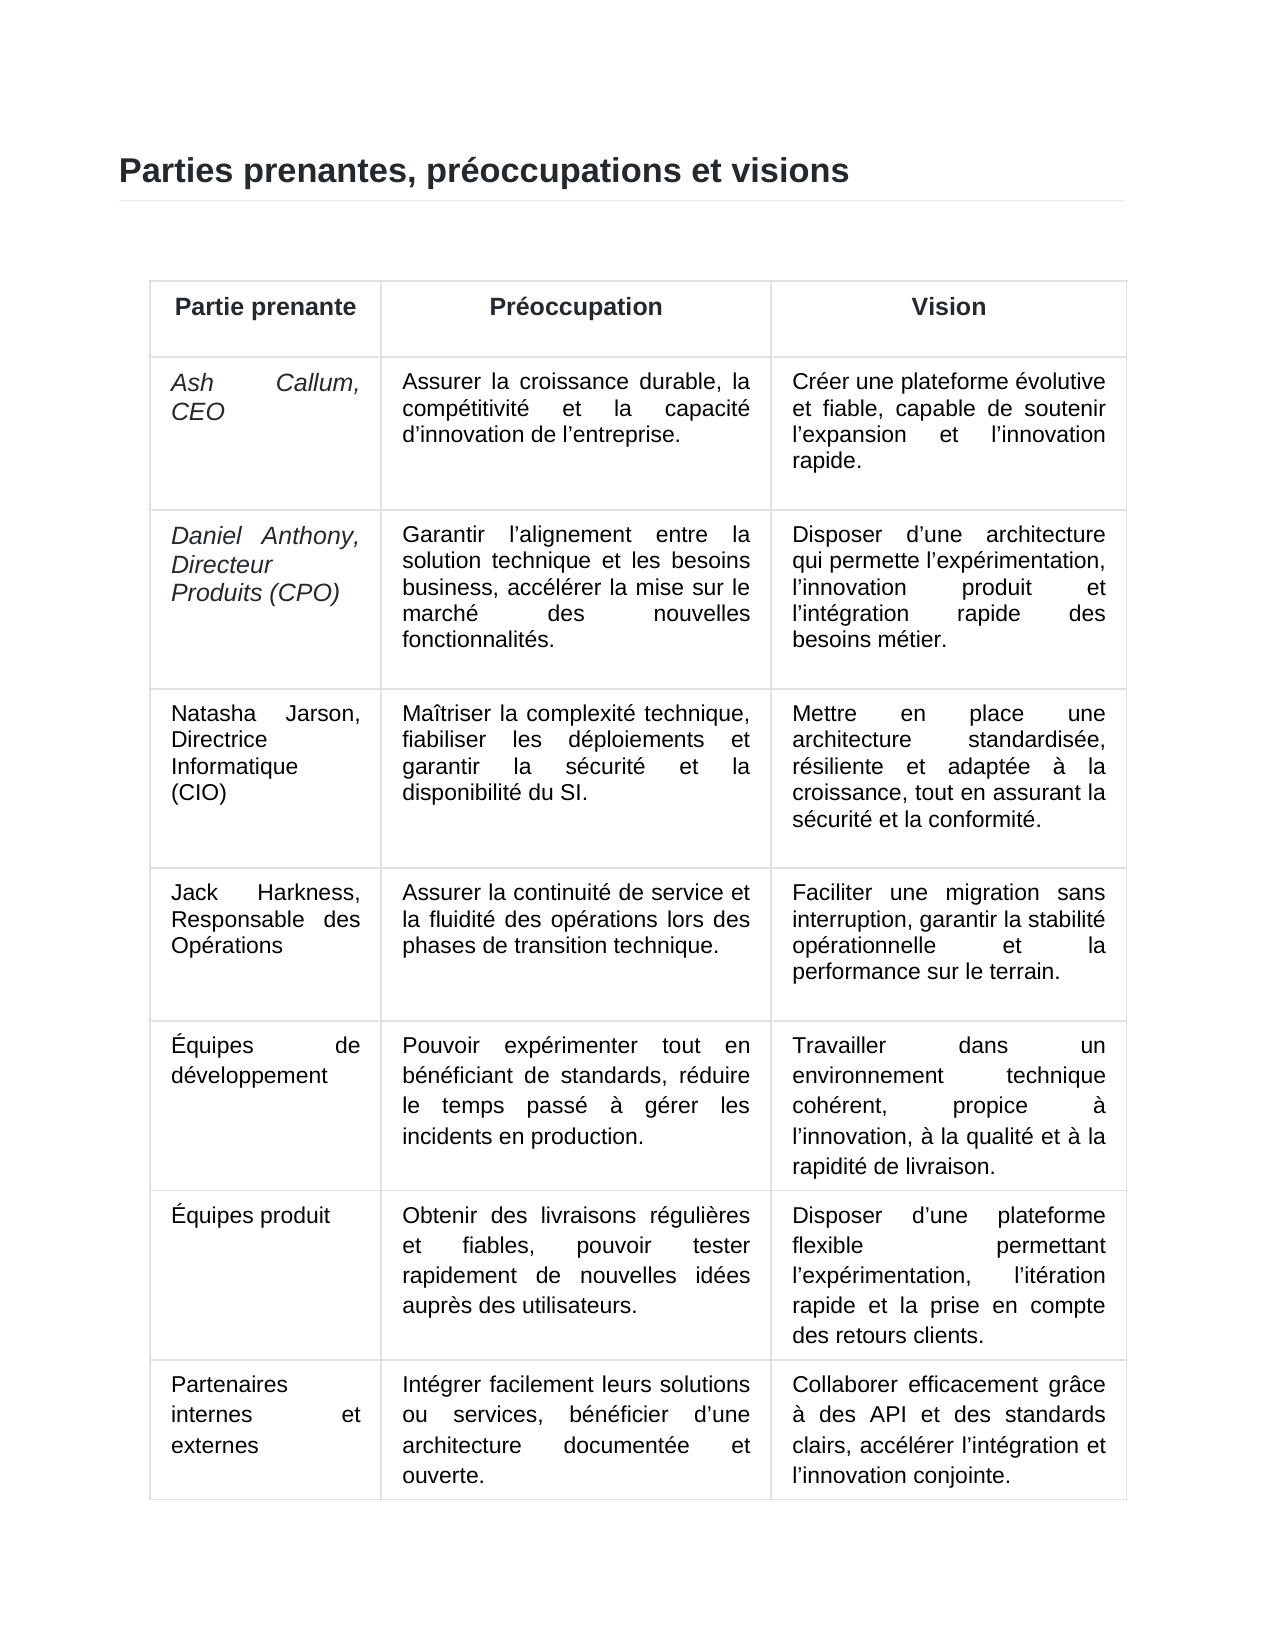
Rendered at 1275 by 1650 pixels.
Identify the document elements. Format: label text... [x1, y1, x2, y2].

subtitle Parties prenantes, préoccupations et visions [119, 150, 1125, 200]
table_cell ‍Partenaires internes et externes [151, 1361, 380, 1499]
table_cell Pouvoir expérimenter tout en bénéficiant de standards, réduire le temps passé à gérer les incidents en production. [382, 1022, 770, 1190]
table_header Préoccupation [382, 282, 770, 356]
table_cell Jack Harkness, Responsable des Opérations [151, 869, 380, 1020]
table_cell Intégrer facilement leurs solutions ou services, bénéficier d’une architecture documentée et ouverte. [382, 1361, 770, 1499]
table_cell Disposer d’une architecture qui permette l’expérimentation, l’innovation produit et l’intégration rapide des besoins métier. [772, 511, 1126, 688]
table_cell Collaborer efficacement grâce à des API et des standards clairs, accélérer l’intégration et l’innovation conjointe. [772, 1361, 1126, 1499]
table_cell Créer une plateforme évolutive et fiable, capable de soutenir l’expansion et l’innovation rapide. [772, 358, 1126, 509]
table_cell Assurer la croissance durable, la compétitivité et la capacité d’innovation de l’entreprise. [382, 358, 770, 509]
table_cell ‍Équipes de développement [151, 1022, 380, 1190]
table_cell Faciliter une migration sans interruption, garantir la stabilité opérationnelle et la performance sur le terrain. [772, 869, 1126, 1020]
table_cell Garantir l’alignement entre la solution technique et les besoins business, accélérer la mise sur le marché des nouvelles fonctionnalités. [382, 511, 770, 688]
table_cell Natasha Jarson, Directrice Informatique (CIO) [151, 690, 380, 867]
table_cell Travailler dans un environnement technique cohérent, propice à l’innovation, à la qualité et à la rapidité de livraison. [772, 1022, 1126, 1190]
table_cell ‍Équipes produit [151, 1191, 380, 1359]
table_cell Maîtriser la complexité technique, fiabiliser les déploiements et garantir la sécurité et la disponibilité du SI. [382, 690, 770, 867]
table_cell Daniel Anthony, Directeur Produits (CPO) [151, 511, 380, 688]
table_cell Assurer la continuité de service et la fluidité des opérations lors des phases de transition technique. [382, 869, 770, 1020]
table_header Vision [772, 282, 1126, 356]
table_cell Obtenir des livraisons régulières et fiables, pouvoir tester rapidement de nouvelles idées auprès des utilisateurs. [382, 1191, 770, 1359]
table_cell Disposer d’une plateforme flexible permettant l’expérimentation, l’itération rapide et la prise en compte des retours clients. [772, 1191, 1126, 1359]
table_cell Mettre en place une architecture standardisée, résiliente et adaptée à la croissance, tout en assurant la sécurité et la conformité. [772, 690, 1126, 867]
table_header Partie prenante [151, 282, 380, 356]
table_cell Ash Callum, CEO [151, 358, 380, 509]
